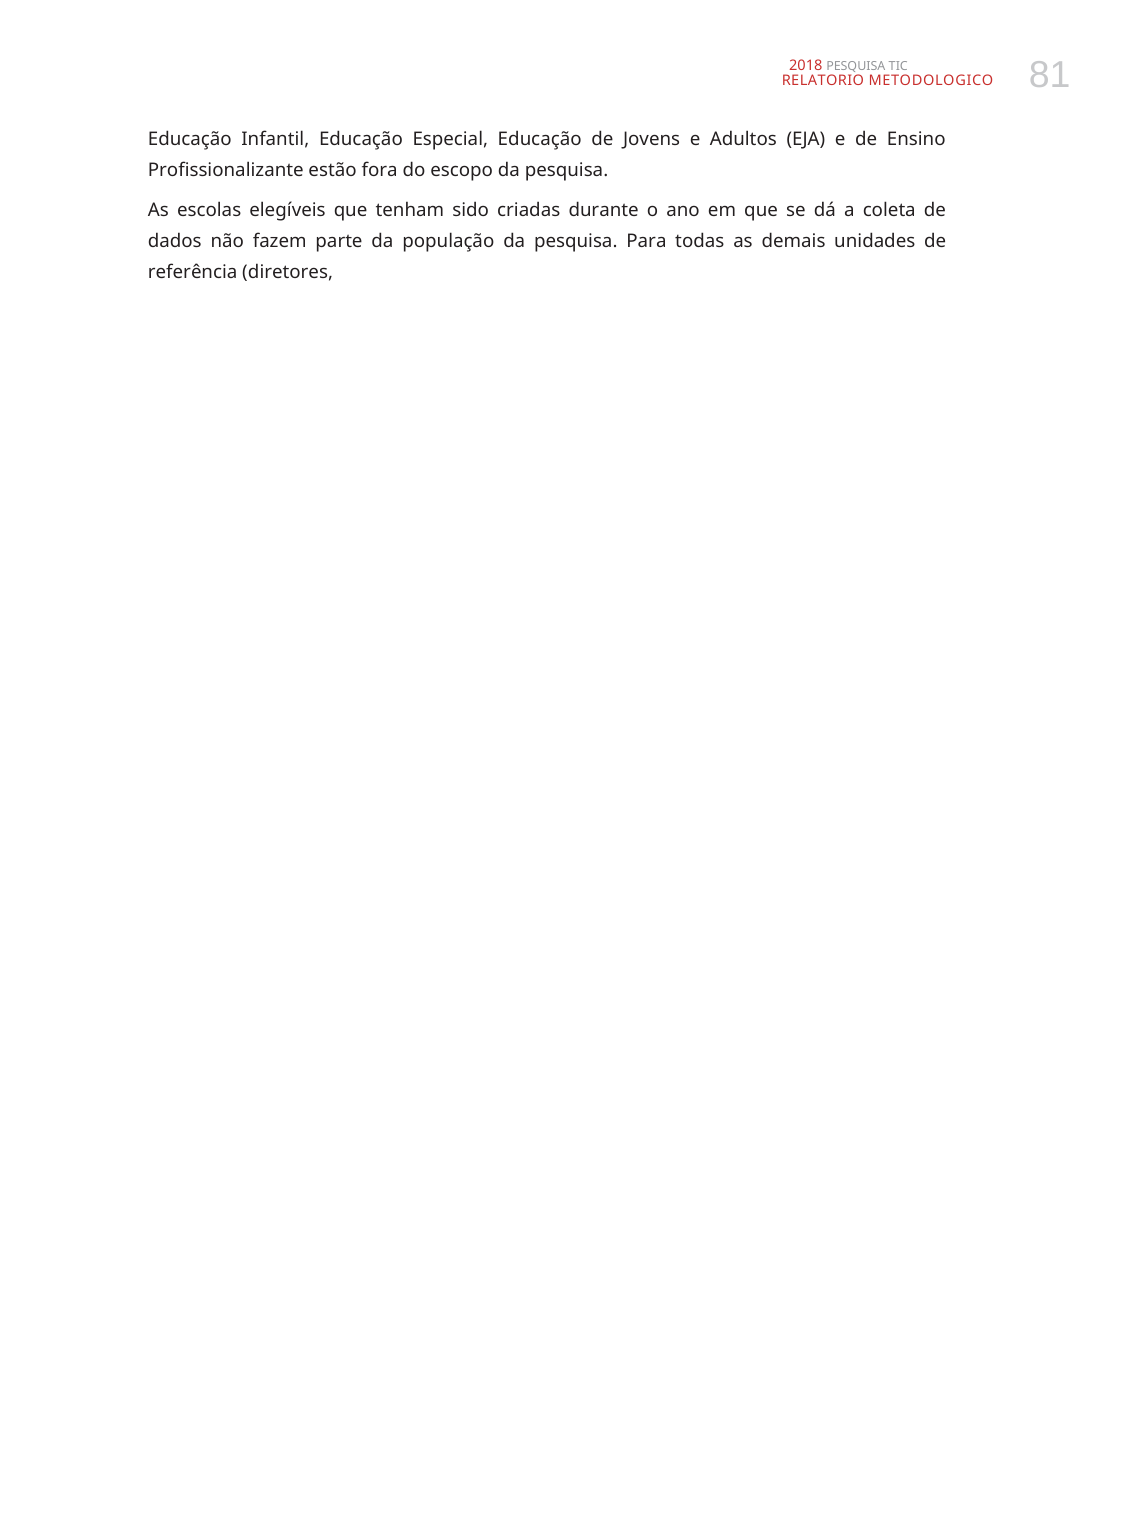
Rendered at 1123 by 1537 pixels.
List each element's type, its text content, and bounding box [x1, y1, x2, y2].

text As escolas elegíveis que tenham sido criadas durante o ano em que se dá a coleta de dados não fazem parte da população da pesquisa. Para todas as demais unidades de referência (diretores, [148, 197, 947, 283]
text Educação Infantil, Educação Especial, Educação de Jovens e Adultos (EJA) e de Ensino Profissionalizante estão fora do escopo da pesquisa. [148, 125, 946, 181]
